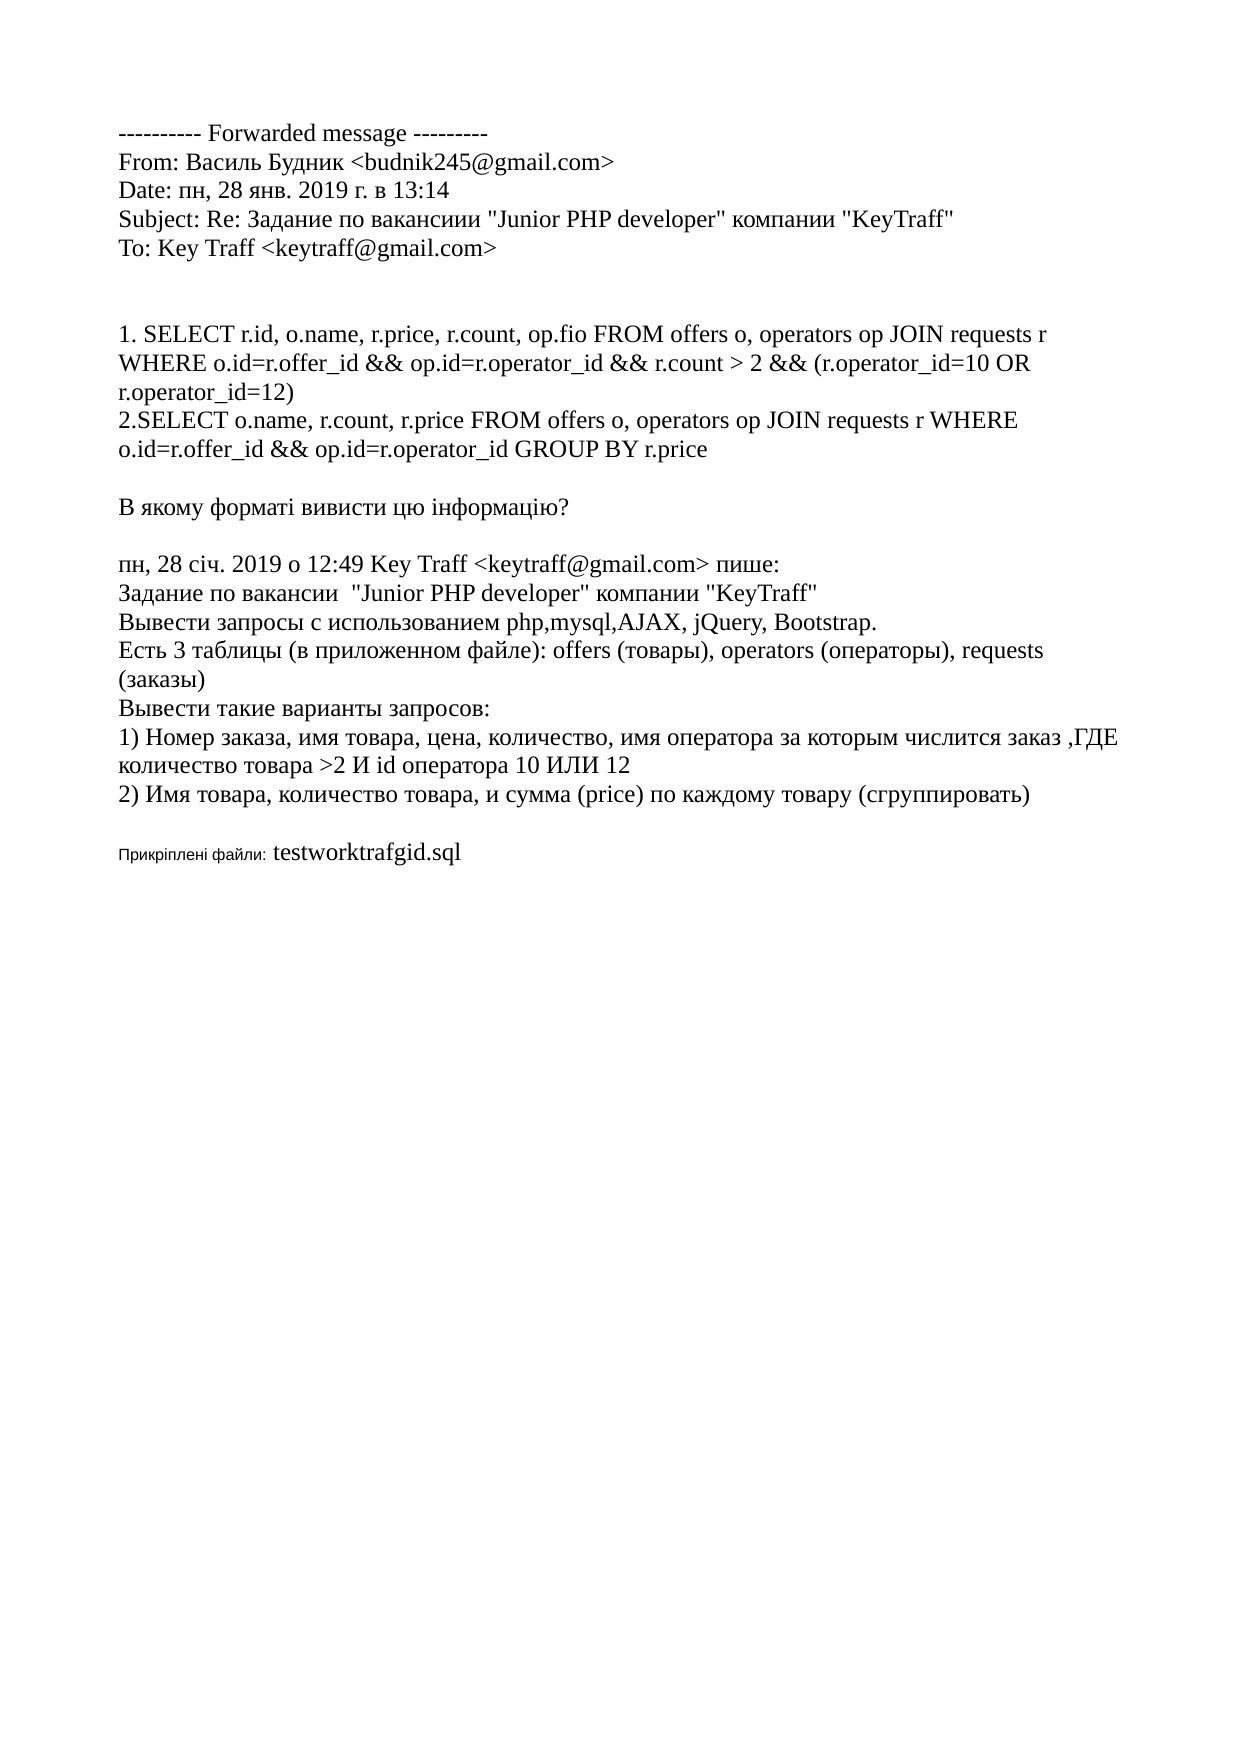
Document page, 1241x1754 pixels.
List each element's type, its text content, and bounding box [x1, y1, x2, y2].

text Вывести такие варианты запросов: [118, 693, 1122, 722]
text ---------- Forwarded message --------- [118, 118, 1122, 147]
text Задание по вакансии "Junior PHP developer" компании "KeyTraff" [118, 578, 1122, 607]
text Subject: Re: Задание по вакансиии "Junior PHP developer" компании "KeyTraff" [118, 204, 1122, 233]
text В якому форматі вивисти цю інформацію? [118, 492, 1122, 521]
text 1. SELECT r.id, o.name, r.price, r.count, op.fio FROM offers o, operators op JOIN requests r WHERE o.id=r.offer_id && op.id=r.operator_id && r.count > 2 && (r.operator_id=10 OR r.operator_id=12) [118, 319, 1122, 406]
text From: Василь Будник <budnik245@gmail.com> [118, 147, 1122, 176]
text Date: пн, 28 янв. 2019 г. в 13:14 [118, 176, 1122, 204]
text 2.SELECT o.name, r.count, r.price FROM offers o, operators op JOIN requests r WHERE o.id=r.offer_id && op.id=r.operator_id GROUP BY r.price [118, 406, 1122, 463]
text Есть 3 таблицы (в приложенном файле): offers (товары), operators (операторы), requests (заказы) [118, 636, 1122, 693]
text пн, 28 січ. 2019 о 12:49 Key Traff <keytraff@gmail.com> пише: [118, 549, 1122, 578]
text To: Key Traff <keytraff@gmail.com> [118, 233, 1122, 262]
text Вывести запросы с использованием php,mysql,AJAX, jQuery, Bootstrap. [118, 607, 1122, 636]
text 2) Имя товара, количество товара, и сумма (price) по каждому товару (сгруппировать) [118, 779, 1122, 808]
text Прикріплені файли: testworktrafgid.sql [118, 837, 1122, 866]
text 1) Номер заказа, имя товара, цена, количество, имя оператора за которым числится заказ ,ГДЕ количество товара >2 И id оператора 10 ИЛИ 12 [118, 722, 1122, 779]
